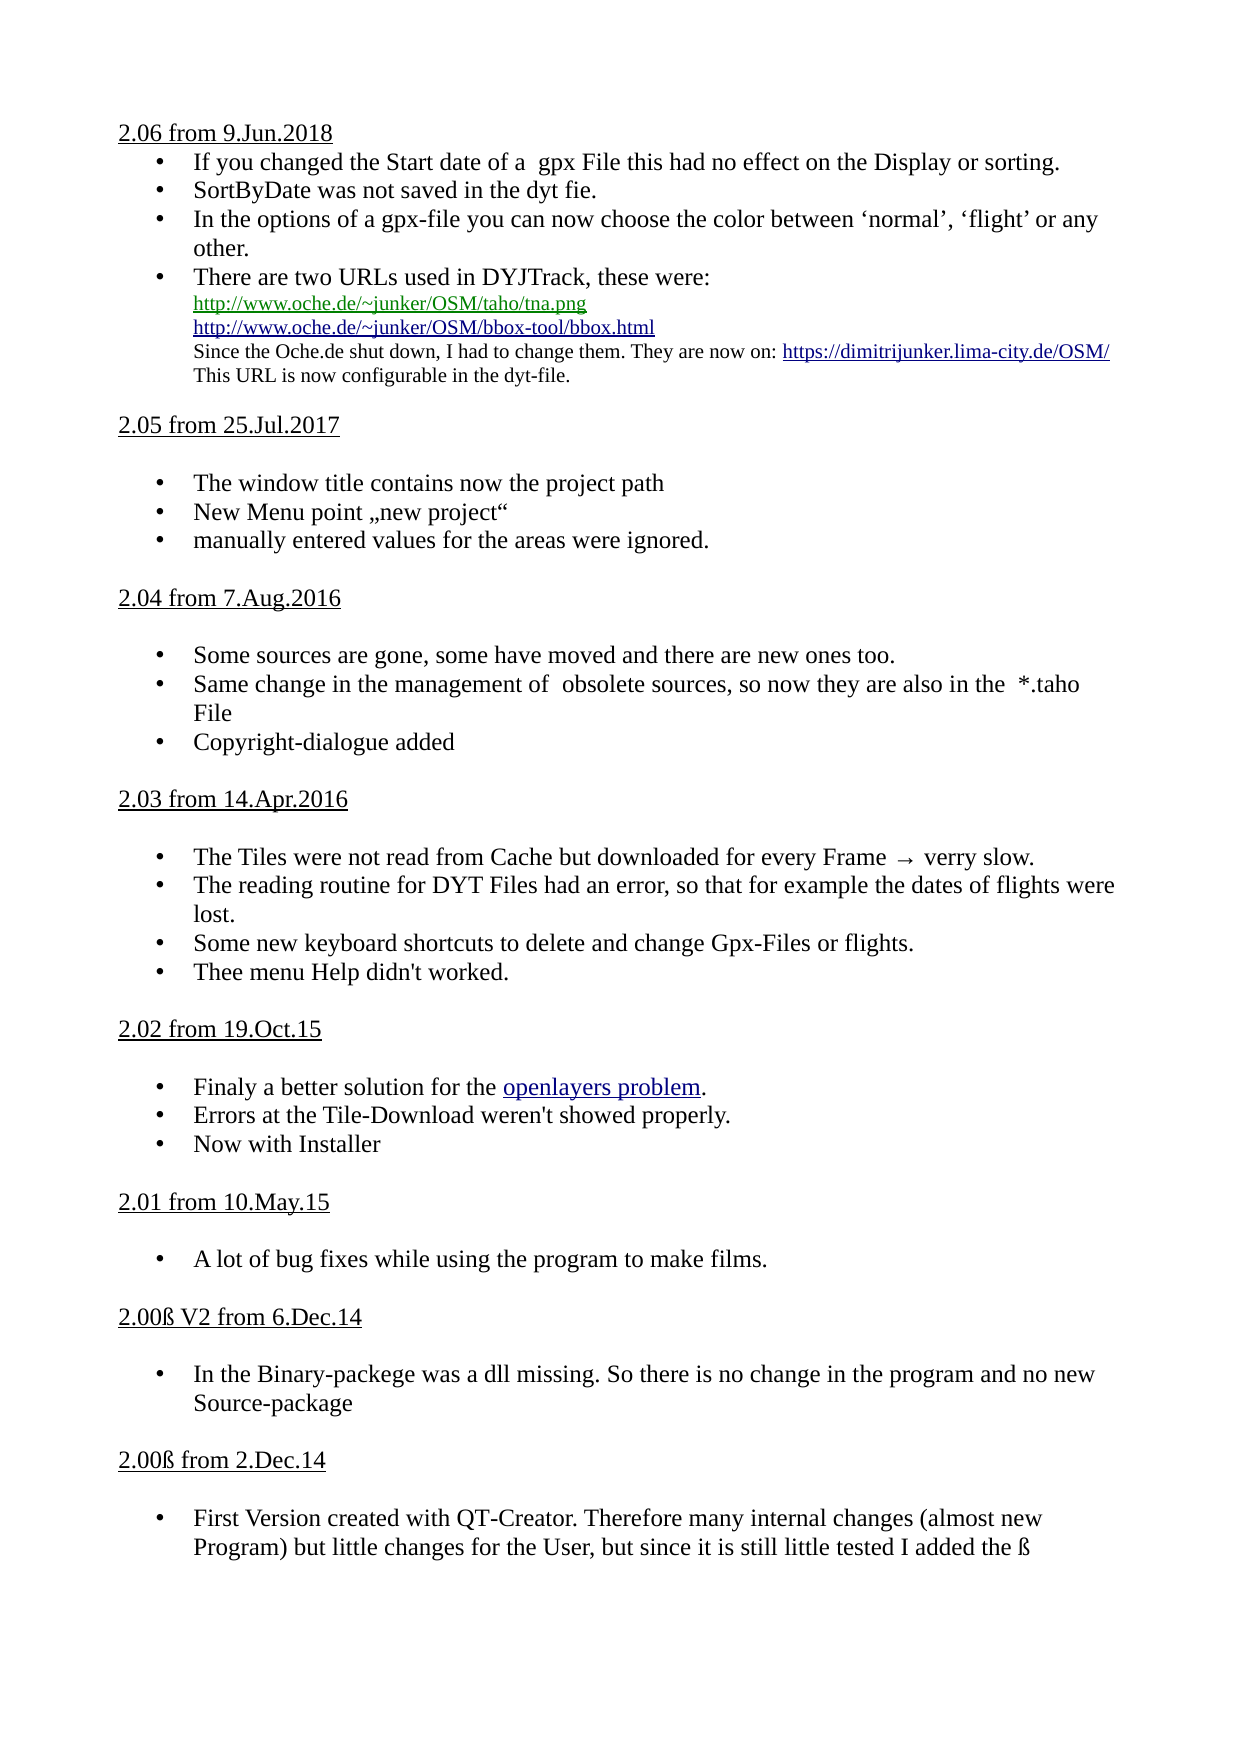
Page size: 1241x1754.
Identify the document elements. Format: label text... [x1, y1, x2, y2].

text 2.05 from 25.Jul.2017 [118, 411, 1122, 439]
list Finaly a better solution for the openlayers problem. [156, 1072, 1122, 1101]
text 2.03 from 14.Apr.2016 [118, 784, 1122, 842]
list The window title contains now the project path [156, 468, 1122, 497]
text 2.01 from 10.May.15 [118, 1187, 1122, 1216]
list In the options of a gpx-file you can now choose the color between ‘normal’, ‘flight’ or any other. [156, 204, 1122, 262]
list The reading routine for DYT Files had an error, so that for example the dates of flights were lost. [156, 871, 1122, 928]
list SortByDate was not saved in the dyt fie. [156, 176, 1122, 204]
list A lot of bug fixes while using the program to make films. [156, 1244, 1122, 1302]
list http://www.oche.de/~junker/OSM/taho/tna.png http://www.oche.de/~junker/OSM/bbox-tool/bbox.html Since the Oche.de shut down, I had to change them. They are now on: https://dimitrijunker.lima-city.de/OSM/ This URL is now configurable in the dyt-file. [156, 291, 1122, 411]
list New Menu point „new project“ [156, 497, 1122, 526]
list Some sources are gone, some have moved and there are new ones too. [156, 641, 1122, 669]
list First Version created with QT-Creator. Therefore many internal changes (almost new Program) but little changes for the User, but since it is still little tested I added the ß [156, 1503, 1122, 1589]
text 2.06 from 9.Jun.2018 [118, 118, 1122, 147]
list Copyright-dialogue added [156, 727, 1122, 784]
list Errors at the Tile-Download weren't showed properly. [156, 1101, 1122, 1129]
list Thee menu Help didn't worked. [156, 957, 1122, 1014]
text 2.00ß from 2.Dec.14 [118, 1446, 1122, 1474]
text 2.00ß V2 from 6.Dec.14 [118, 1302, 1122, 1331]
text 2.04 from 7.Aug.2016 [118, 583, 1122, 641]
list Some new keyboard shortcuts to delete and change Gpx-Files or flights. [156, 928, 1122, 957]
text 2.02 from 19.Oct.15 [118, 1014, 1122, 1043]
list There are two URLs used in DYJTrack, these were: [156, 262, 1122, 291]
list Same change in the management of obsolete sources, so now they are also in the *.taho File [156, 669, 1122, 727]
list Now with Installer [156, 1129, 1122, 1158]
list If you changed the Start date of a gpx File this had no effect on the Display or sorting. [156, 147, 1122, 176]
list In the Binary-packege was a dll missing. So there is no change in the program and no new Source-package [156, 1359, 1122, 1446]
list The Tiles were not read from Cache but downloaded for every Frame → verry slow. [156, 842, 1122, 871]
list manually entered values for the areas were ignored. [156, 526, 1122, 583]
